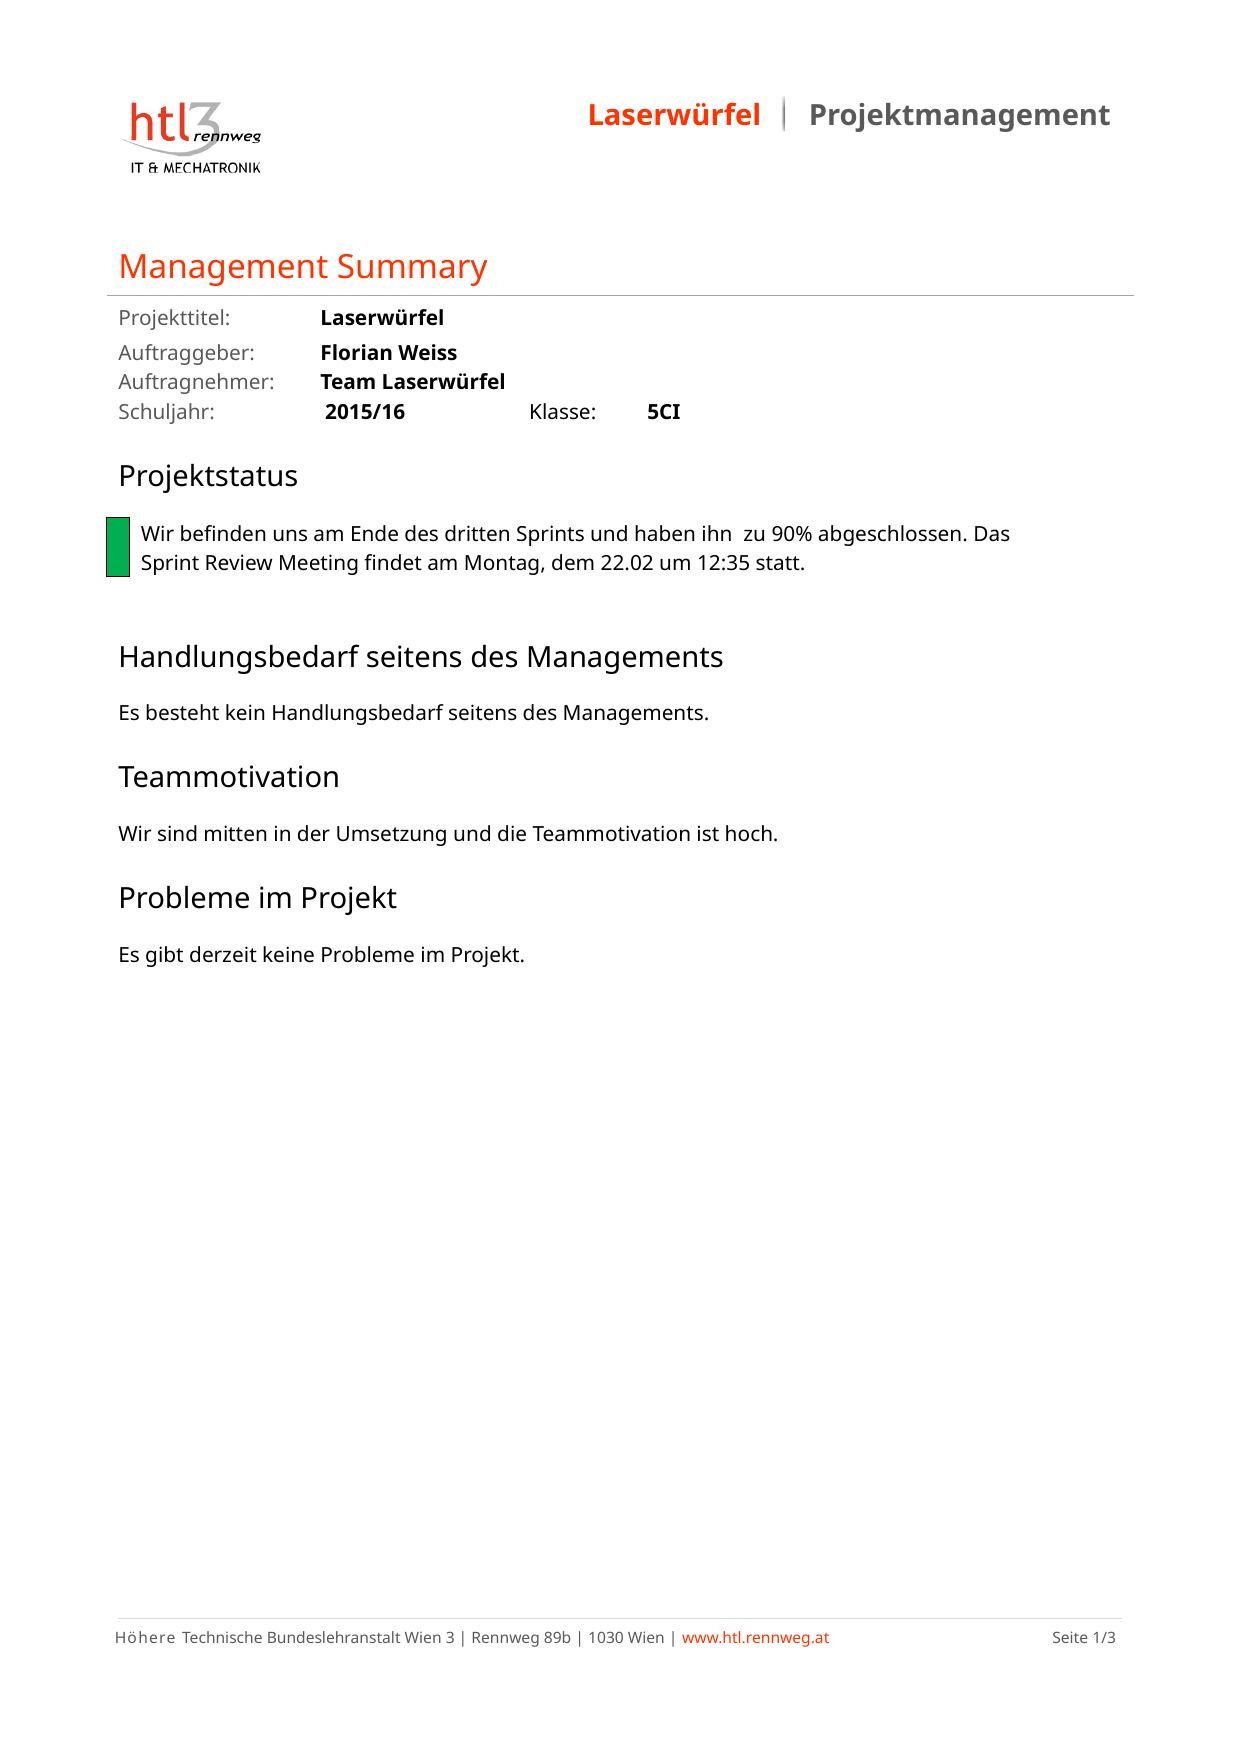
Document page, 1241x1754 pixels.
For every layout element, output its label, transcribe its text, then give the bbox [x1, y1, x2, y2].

table_cell 2015/16 [314, 396, 518, 425]
subtitle Projektstatus [118, 463, 1122, 492]
table_cell Laserwürfel [309, 296, 1134, 336]
table_cell Auftragnehmer: [107, 366, 309, 396]
table_cell Klasse: [518, 396, 636, 425]
table_header Management Summary [107, 236, 841, 295]
table_cell Schuljahr: [107, 396, 314, 425]
table_cell Auftraggeber: [107, 336, 309, 366]
subtitle Handlungsbedarf seitens des Managements [118, 644, 1122, 673]
text Es besteht kein Handlungsbedarf seitens des Managements. [118, 698, 1122, 726]
table_cell [945, 396, 1134, 425]
table_cell Projekttitel: [107, 296, 309, 336]
subtitle Probleme im Projekt [118, 885, 1122, 914]
text Wir sind mitten in der Umsetzung und die Teammotivation ist hoch. [118, 818, 1122, 847]
table_cell 5CI [636, 396, 945, 425]
table_header Wir [107, 518, 129, 576]
table_cell Team Laserwürfel [309, 366, 1134, 396]
table_header [841, 236, 1134, 295]
table_header Wir befinden uns am Ende des dritten Sprints und haben ihn zu 90% abgeschlossen. Das Sprint Review Meeting findet am Montag, dem 22.02 um 12:35 statt. [130, 517, 1061, 576]
text Es gibt derzeit keine Probleme im Projekt. [118, 939, 1122, 968]
subtitle Teammotivation [118, 764, 1122, 793]
table_cell Florian Weiss [309, 336, 1134, 366]
